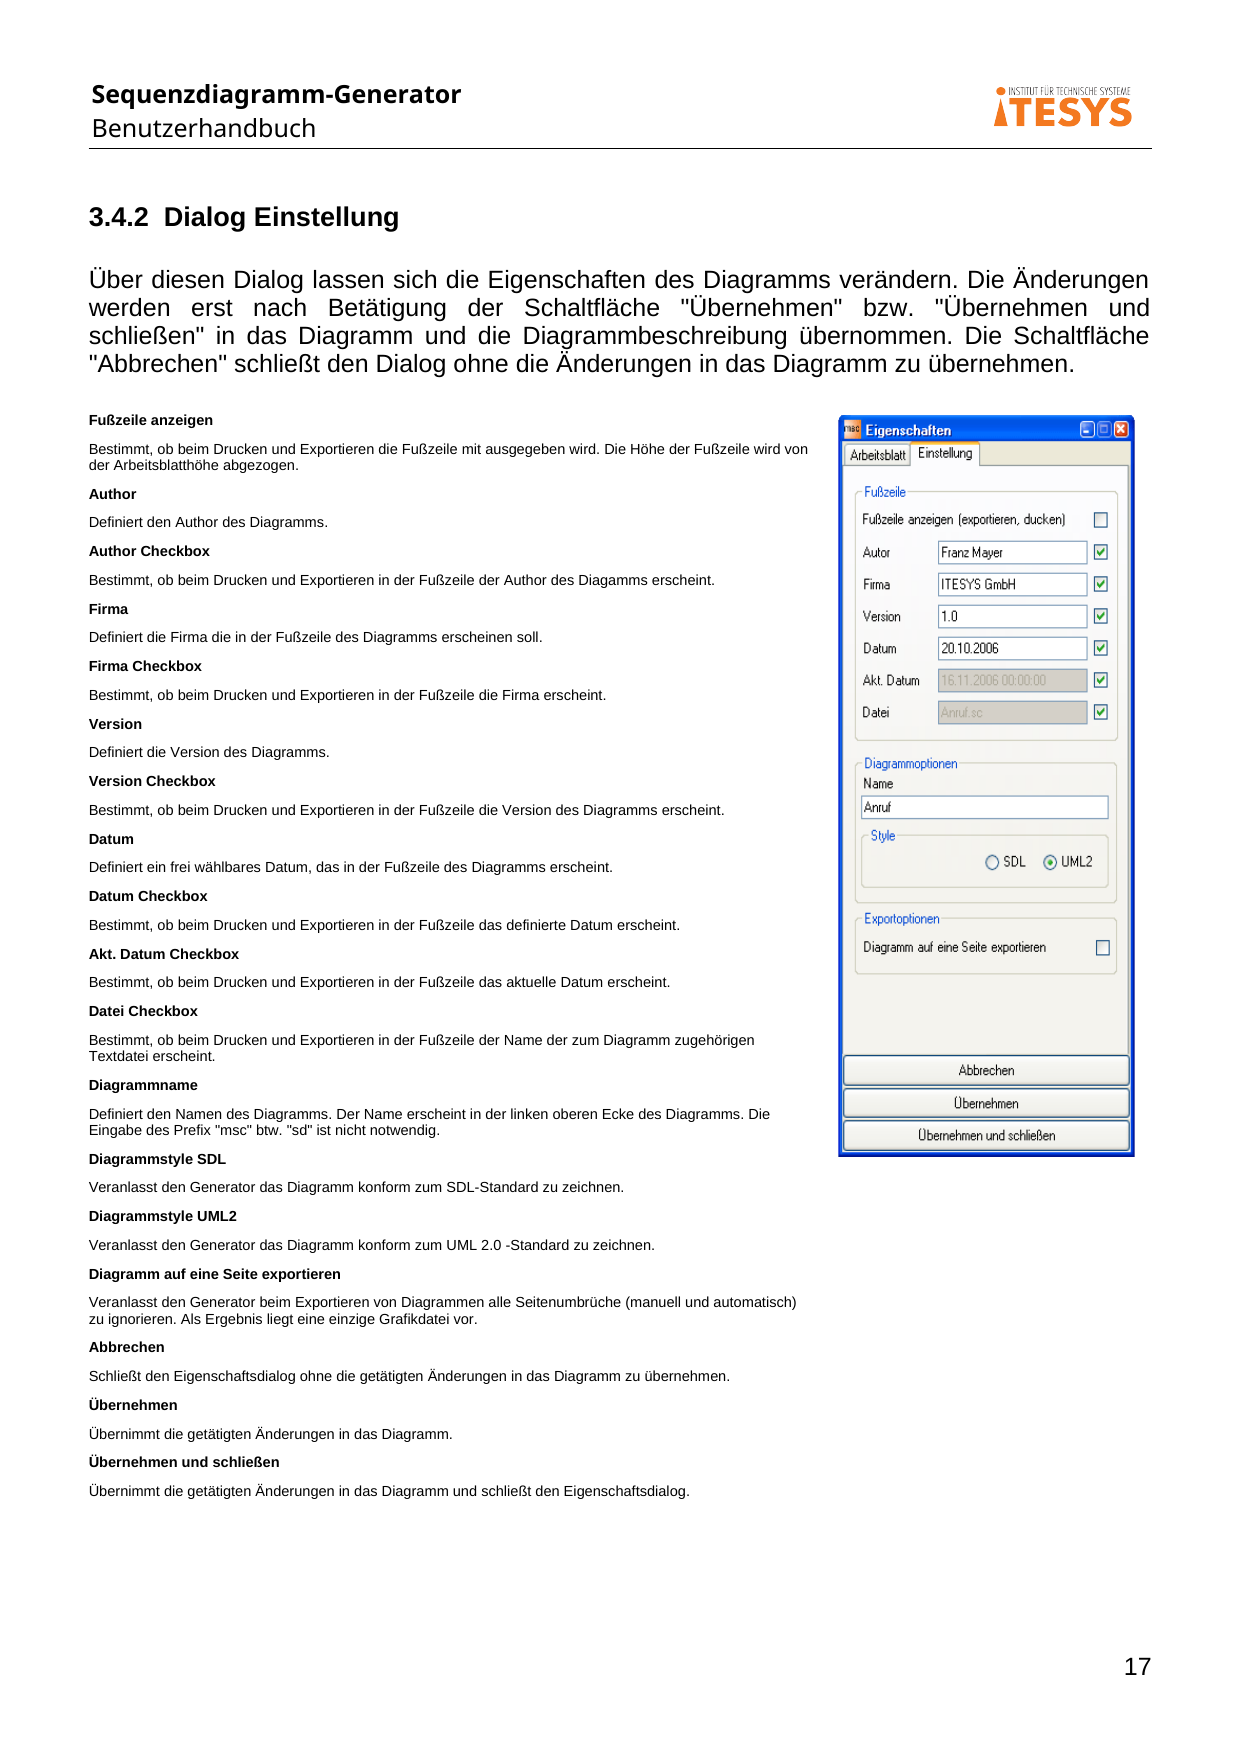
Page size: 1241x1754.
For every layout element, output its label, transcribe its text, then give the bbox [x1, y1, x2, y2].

table_cell Datum Checkbox [89, 882, 811, 911]
table_cell Bestimmt, ob beim Drucken und Exportieren in der Fußzeile das aktuelle Datum erscheint. [89, 968, 811, 997]
table_cell Übernimmt die getätigten Änderungen in das Diagramm und schließt den Eigenschaftsdialog. [89, 1477, 811, 1506]
table_cell Firma Checkbox [89, 652, 811, 681]
table_cell Definiert die Version des Diagramms. [89, 738, 811, 767]
picture [993, 85, 1133, 127]
table_cell Definiert den Namen des Diagramms. Der Name erscheint in der linken oberen Ecke des Diagramms. Die Eingabe des Prefix "msc" btw. "sd" ist nicht notwendig. [89, 1100, 811, 1144]
table_header [89, 406, 812, 1516]
table_cell Diagrammname [89, 1071, 811, 1099]
table_cell Akt. Datum Checkbox [89, 940, 811, 968]
table_cell Diagramm auf eine Seite exportieren [89, 1260, 811, 1288]
table_cell Definiert die Firma die in der Fußzeile des Diagramms erscheinen soll. [89, 623, 811, 652]
table_cell Diagrammstyle SDL [89, 1145, 811, 1173]
table_cell Author [89, 480, 811, 508]
table_cell Veranlasst den Generator das Diagramm konform zum SDL-Standard zu zeichnen. [89, 1173, 811, 1202]
table_cell Version [89, 710, 811, 738]
table_cell Übernehmen [89, 1391, 811, 1419]
table_cell Abbrechen [89, 1333, 811, 1362]
table_cell Diagrammstyle UML2 [89, 1202, 811, 1231]
picture [838, 415, 1135, 1157]
table_cell Bestimmt, ob beim Drucken und Exportieren die Fußzeile mit ausgegeben wird. Die Höhe der Fußzeile wird von der Arbeitsblatthöhe abgezogen. [89, 435, 811, 479]
table_cell Bestimmt, ob beim Drucken und Exportieren in der Fußzeile der Author des Diagamms erscheint. [89, 566, 811, 594]
table_cell Veranlasst den Generator das Diagramm konform zum UML 2.0 -Standard zu zeichnen. [89, 1231, 811, 1259]
table_cell Bestimmt, ob beim Drucken und Exportieren in der Fußzeile das definierte Datum erscheint. [89, 911, 811, 939]
table_header Fußzeile anzeigen [89, 406, 811, 434]
table_cell Bestimmt, ob beim Drucken und Exportieren in der Fußzeile der Name der zum Diagramm zugehörigen Textdatei erscheint. [89, 1026, 811, 1071]
table_cell Übernimmt die getätigten Änderungen in das Diagramm. [89, 1420, 811, 1448]
table_cell Version Checkbox [89, 767, 811, 796]
subtitle Dialog Einstellung [88, 202, 1152, 232]
table_cell Author Checkbox [89, 537, 811, 566]
table_cell Definiert ein frei wählbares Datum, das in der Fußzeile des Diagramms erscheint. [89, 853, 811, 882]
table_cell Bestimmt, ob beim Drucken und Exportieren in der Fußzeile die Version des Diagramms erscheint. [89, 796, 811, 824]
table_cell Bestimmt, ob beim Drucken und Exportieren in der Fußzeile die Firma erscheint. [89, 681, 811, 709]
table_cell Definiert den Author des Diagramms. [89, 508, 811, 537]
table_cell Datei Checkbox [89, 997, 811, 1026]
table_cell Firma [89, 595, 811, 623]
table_cell Veranlasst den Generator beim Exportieren von Diagrammen alle Seitenumbrüche (manuell und automatisch) zu ignorieren. Als Ergebnis liegt eine einzige Grafikdatei vor. [89, 1288, 811, 1333]
table_cell Schließt den Eigenschaftsdialog ohne die getätigten Änderungen in das Diagramm zu übernehmen. [89, 1362, 811, 1391]
table_cell Übernehmen und schließen [89, 1448, 811, 1477]
table_cell Datum [89, 825, 811, 853]
text Über diesen Dialog lassen sich die Eigenschaften des Diagramms verändern. Die Änderungen werden erst nach Betätigung der Schaltfläche "Übernehmen" bzw. "Übernehmen und schließen" in das Diagramm und die Diagrammbeschreibung übernommen. Die Schaltfläche "Abbrechen" schließt den Dialog ohne die Änderungen in das Diagramm zu übernehmen. [88, 266, 1152, 378]
table_header [812, 406, 1151, 1516]
